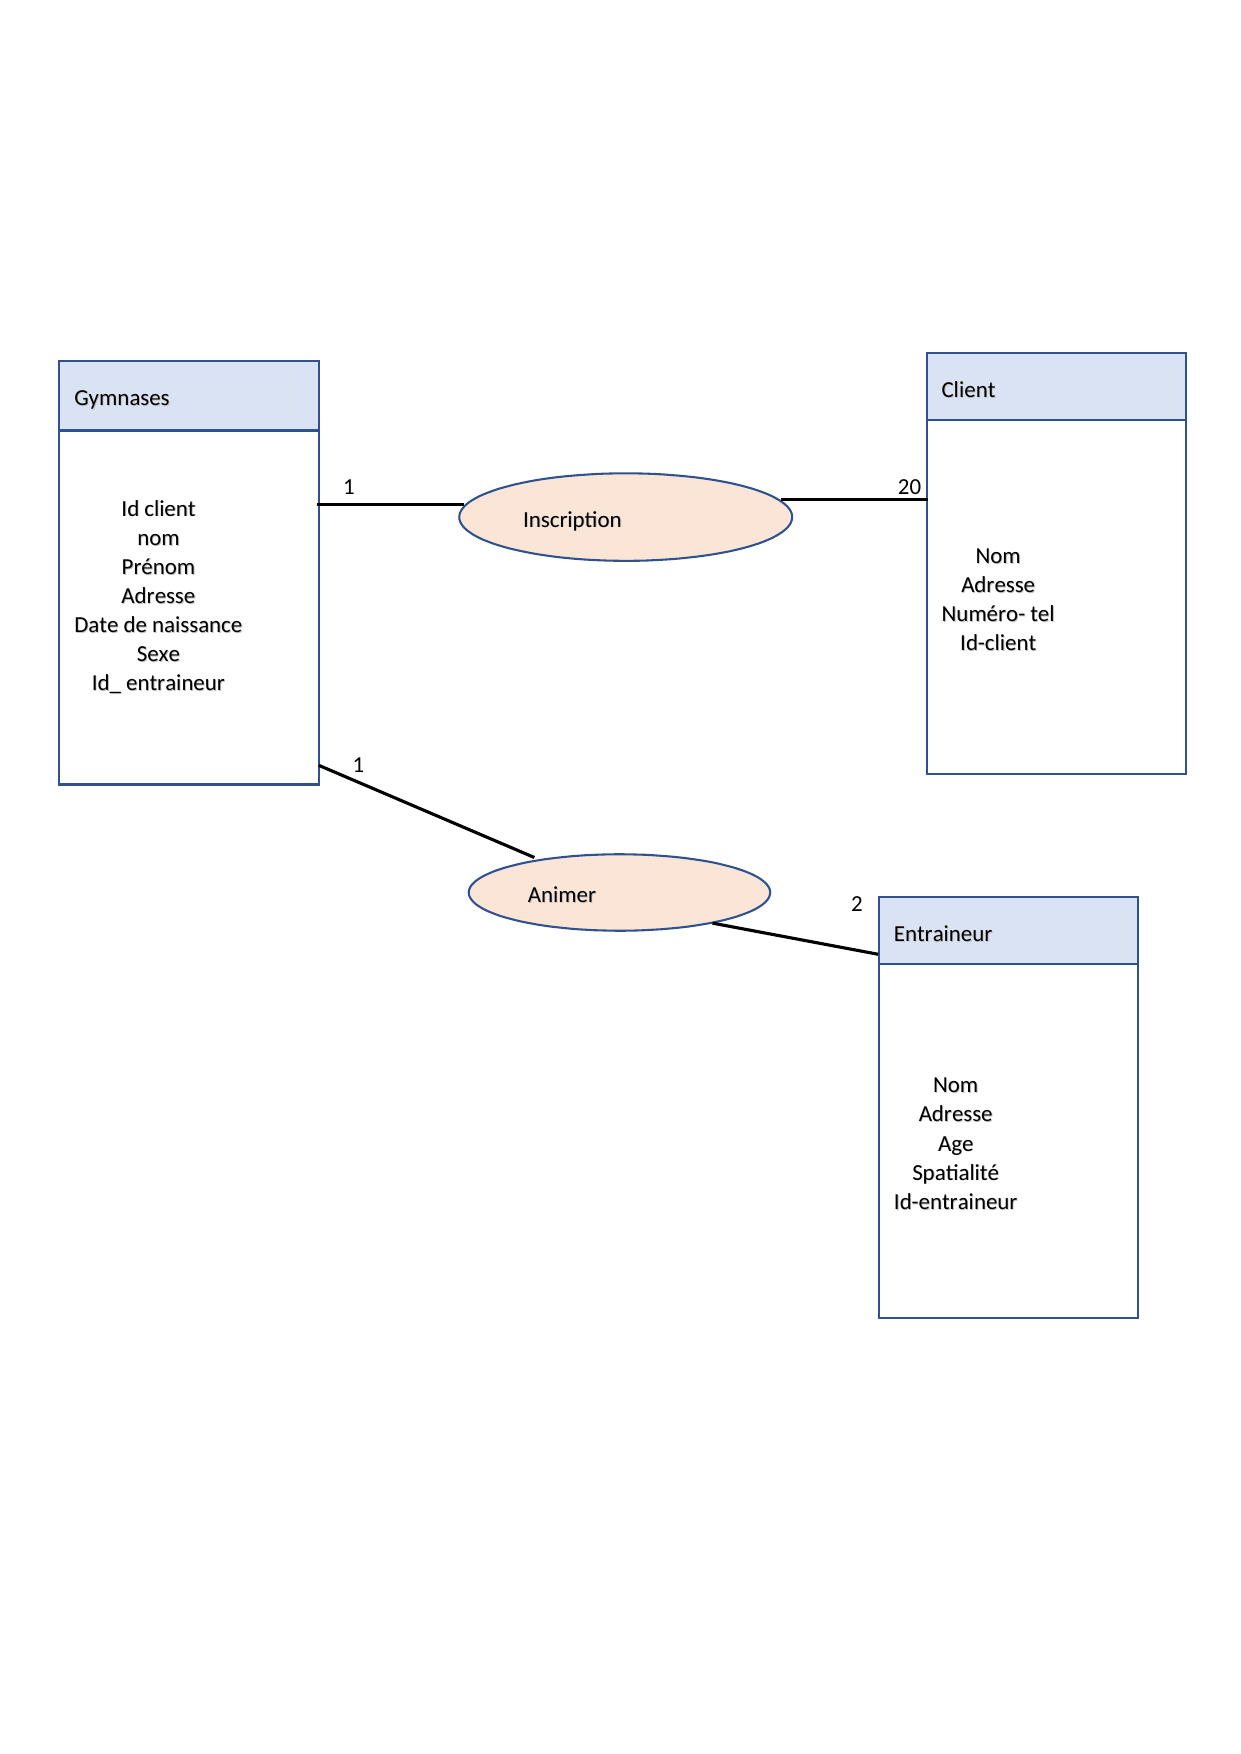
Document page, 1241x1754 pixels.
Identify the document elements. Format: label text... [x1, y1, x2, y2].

text 20 [656, 472, 926, 499]
text [148, 889, 497, 917]
text 1 [320, 750, 1093, 778]
text 2 [742, 889, 1093, 917]
text 1 [320, 472, 595, 500]
